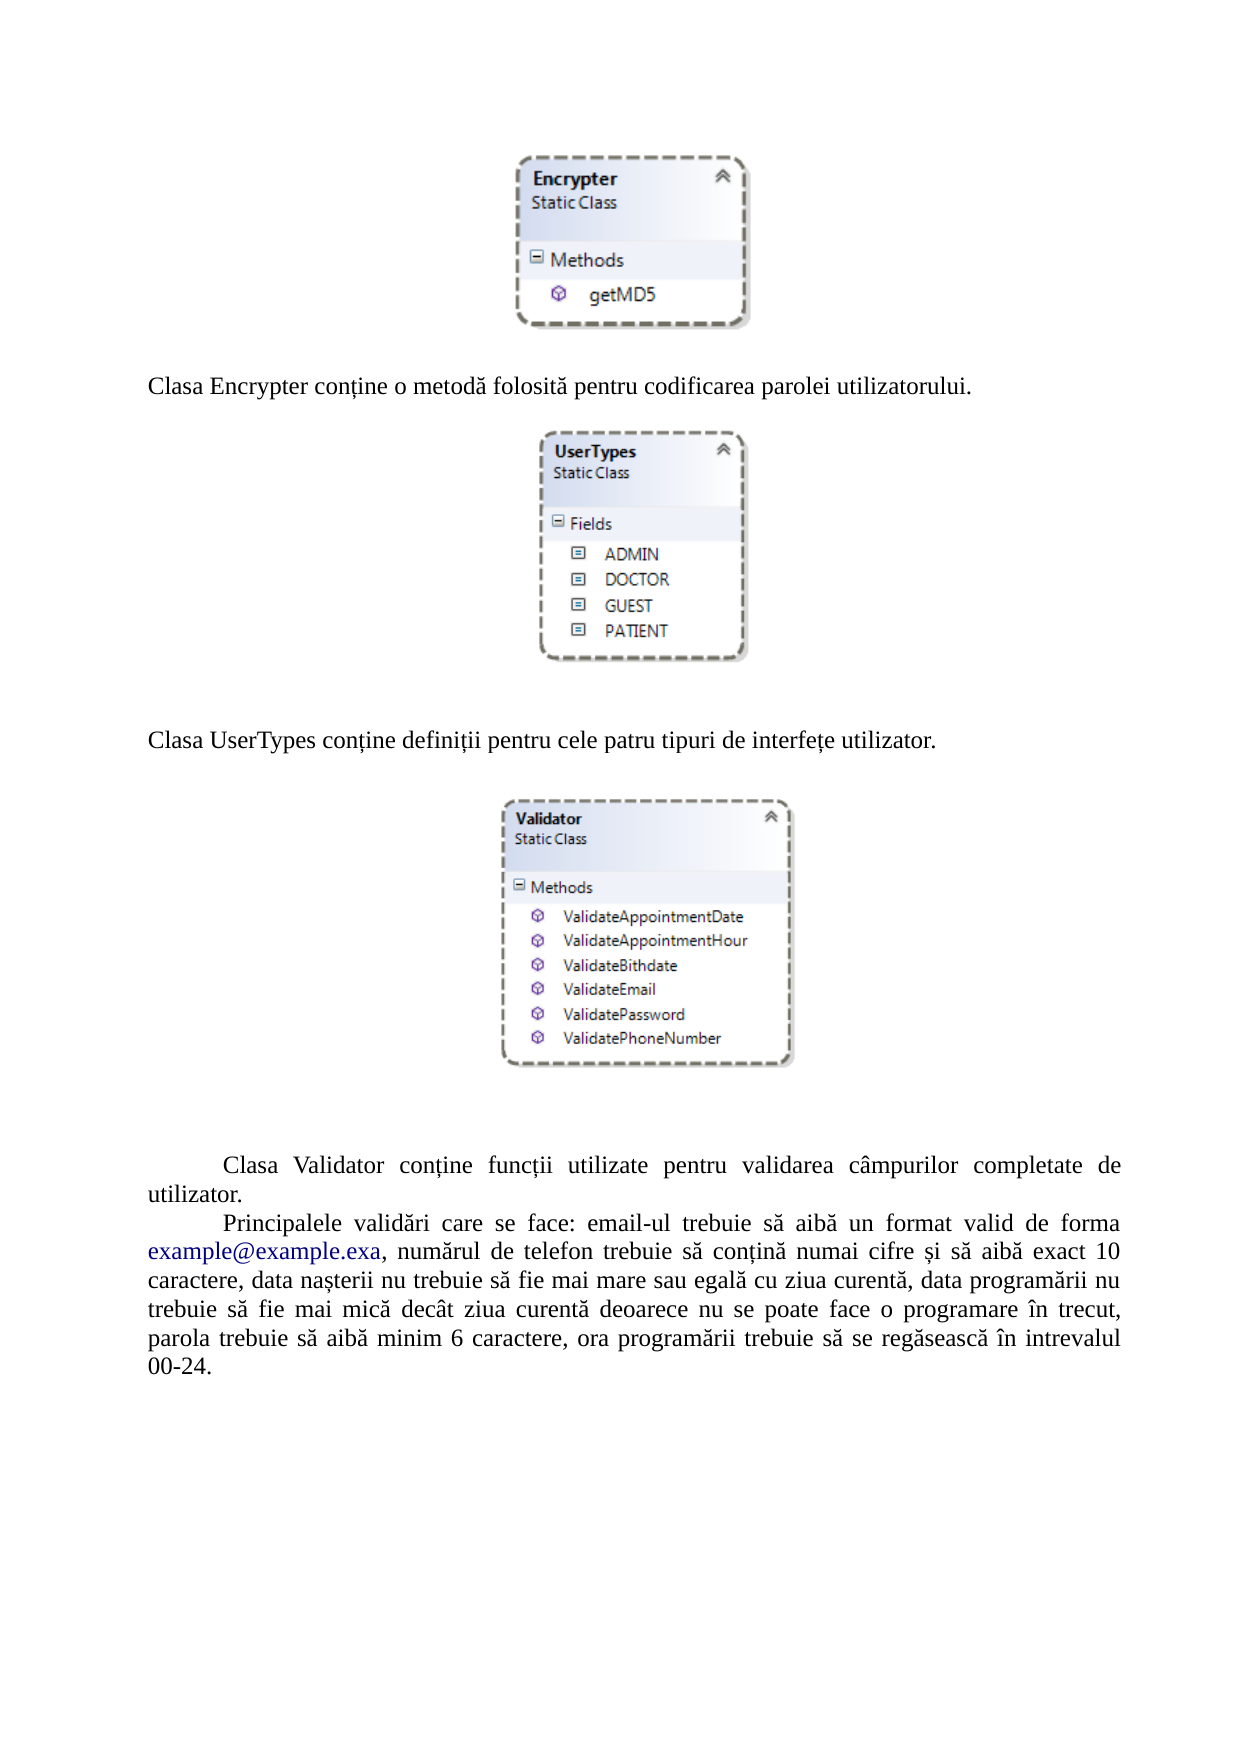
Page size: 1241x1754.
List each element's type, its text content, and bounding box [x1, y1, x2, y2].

picture [458, 118, 812, 372]
picture [458, 753, 812, 1122]
text Clasa UserTypes conține definiții pentru cele patru tipuri de interfețe utilizator. [148, 400, 1122, 754]
text Clasa Validator conține funcții utilizate pentru validarea câmpurilor completate de utilizator. [148, 1150, 1122, 1208]
picture [495, 400, 775, 725]
text Clasa Encrypter conține o metodă folosită pentru codificarea parolei utilizatorului. [148, 118, 1122, 400]
text Principalele validări care se face: email-ul trebuie să aibă un format valid de forma example@example.exa, numărul de telefon trebuie să conțină numai cifre și să aibă exact 10 caractere, data nașterii nu trebuie să fie mai mare sau egală cu ziua curentă, data programării nu trebuie să fie mai mică decât ziua curentă deoarece nu se poate face o programare în trecut, parola trebuie să aibă minim 6 caractere, ora programării trebuie să se regăsească în intrevalul 00-24. [148, 1208, 1122, 1380]
